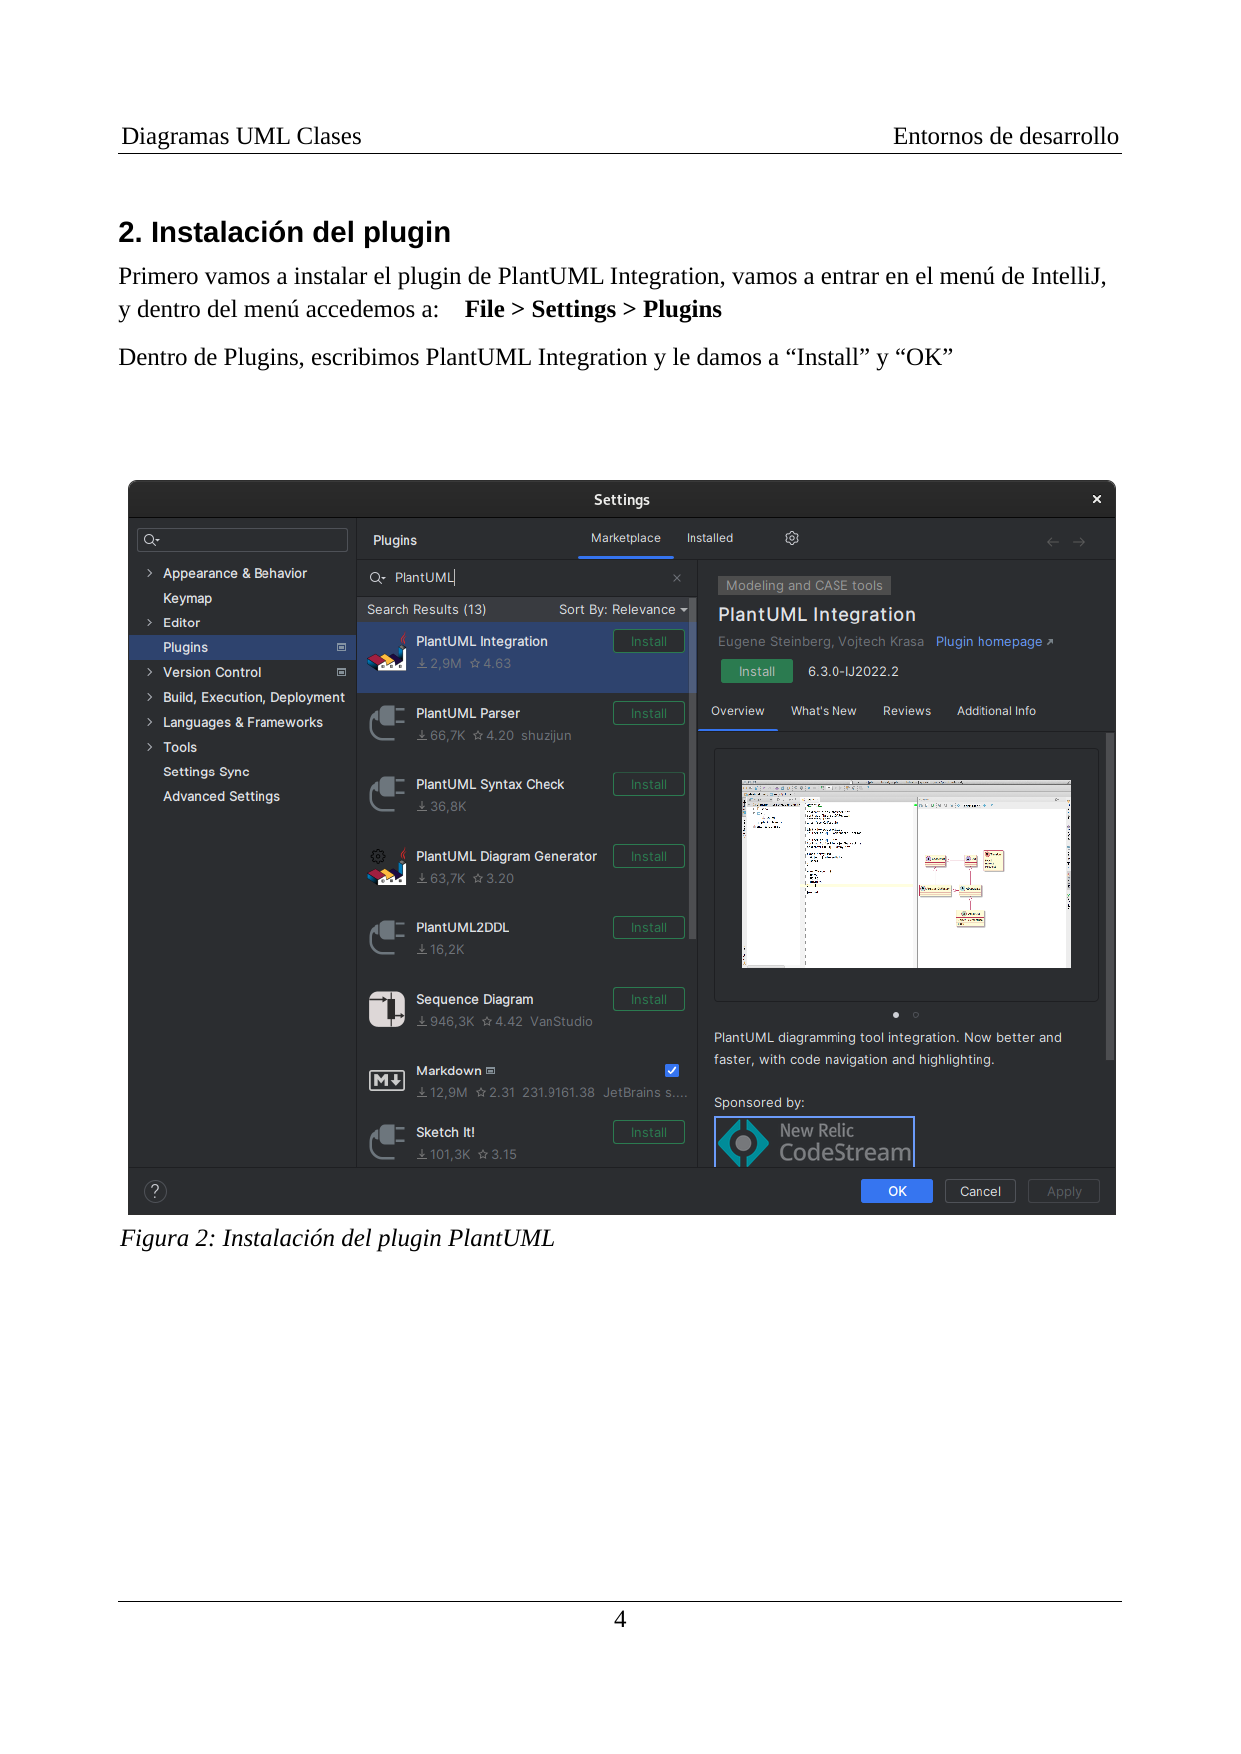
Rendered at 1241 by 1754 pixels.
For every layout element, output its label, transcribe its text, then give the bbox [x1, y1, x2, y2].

subtitle 2. Instalación del plugin [118, 215, 1122, 249]
text Primero vamos a instalar el plugin de PlantUML Integration, vamos a entrar en el menú de IntelliJ, y dentro del menú accedemos a: File > Settings > Plugins [118, 261, 1122, 323]
text Figura 2: Instalación del plugin PlantUML [120, 1223, 1124, 1251]
picture [119, 473, 1124, 1223]
text Dentro de Plugins, escribimos PlantUML Integration y le damos a “Install” y “OK” [118, 342, 1122, 371]
